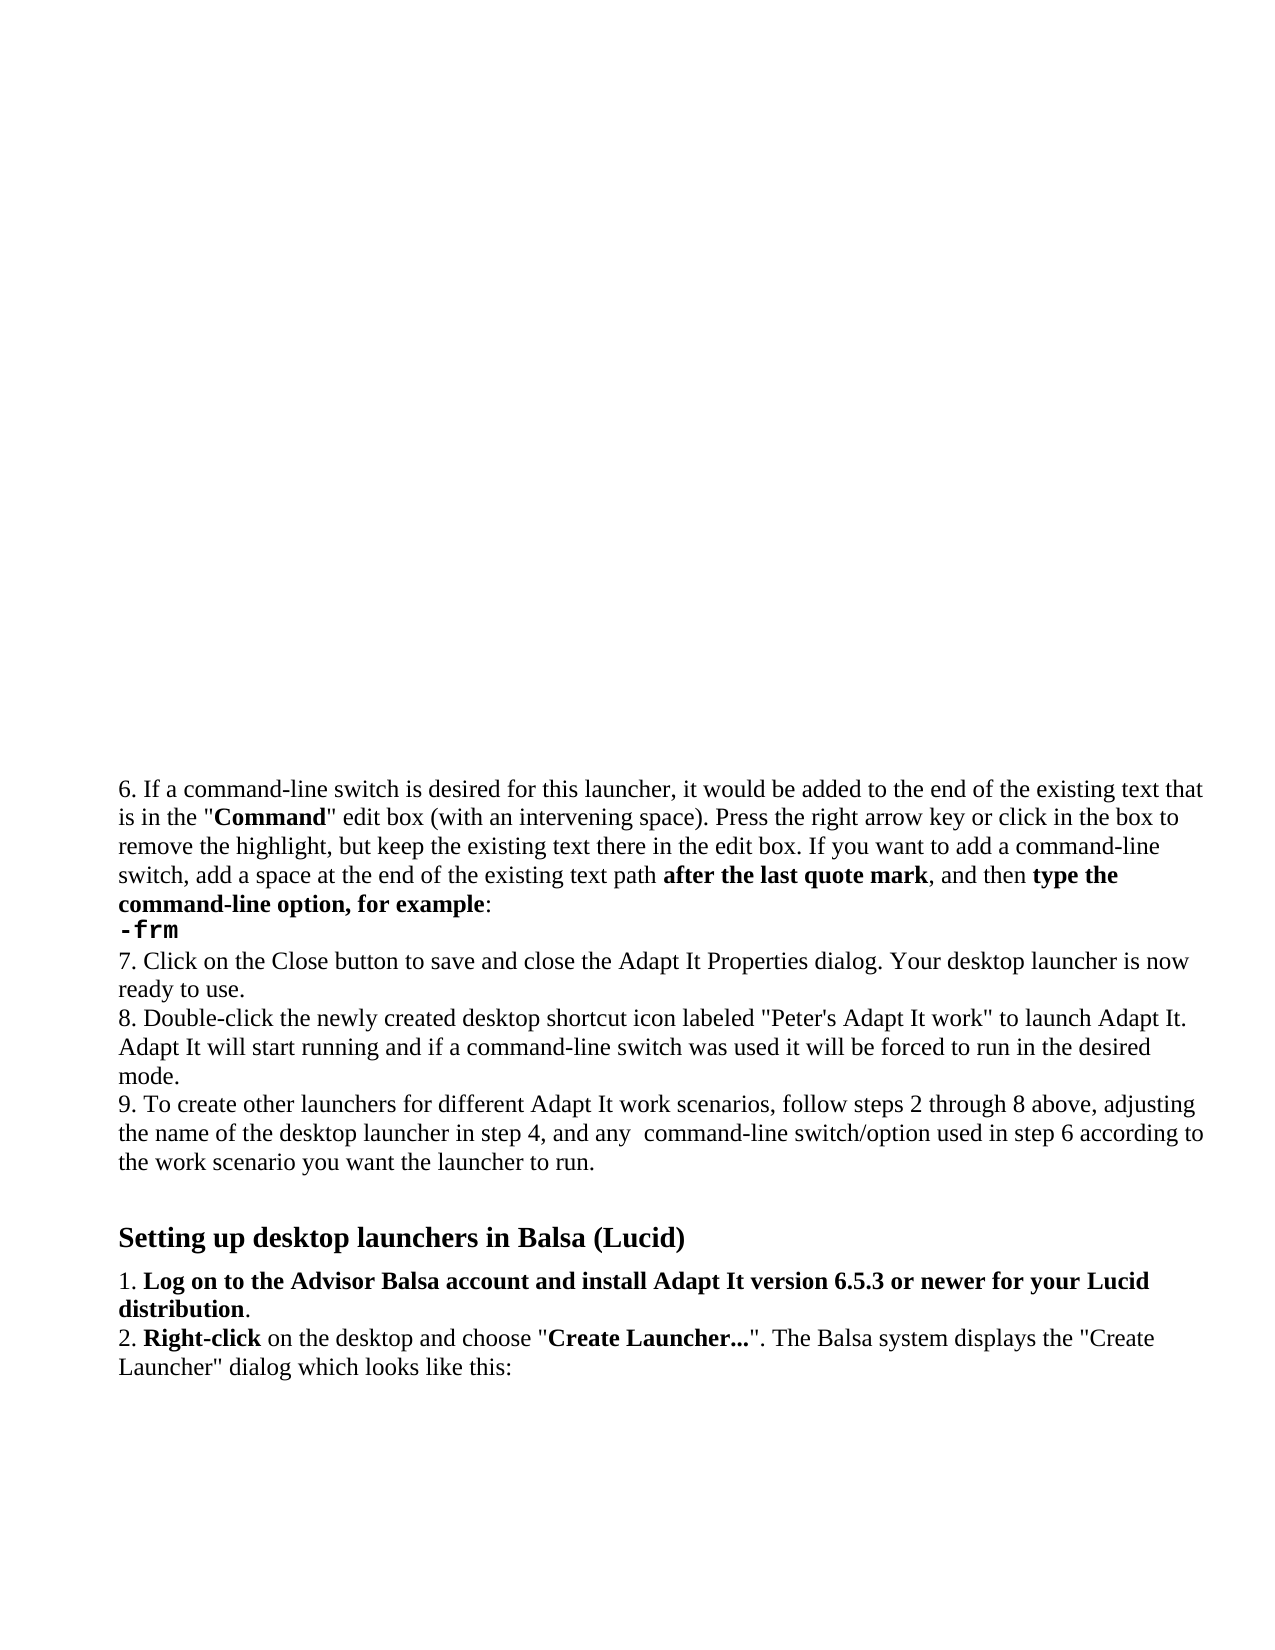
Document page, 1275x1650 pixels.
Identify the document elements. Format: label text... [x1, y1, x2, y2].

text 1. Log on to the Advisor Balsa account and install Adapt It version 6.5.3 or newer for your Lucid distribution. 2. Right-click on the desktop and choose "Create Launcher...". The Balsa system displays the "Create Launcher" dialog which looks like this: [118, 1266, 1216, 1381]
subtitle Setting up desktop launchers in Balsa (Lucid) [118, 1220, 1216, 1253]
text 6. If a command-line switch is desired for this launcher, it would be added to the end of the existing text that is in the "Command" edit box (with an intervening space). Press the right arrow key or click in the box to remove the highlight, but keep the existing text there in the edit box. If you want to add a command-line switch, add a space at the end of the existing text path after the last quote mark, and then type the command-line option, for example: -frm 7. Click on the Close button to save and close the Adapt It Properties dialog. Your desktop launcher is now ready to use. 8. Double-click the newly created desktop shortcut icon labeled "Peter's Adapt It work" to launch Adapt It. Adapt It will start running and if a command-line switch was used it will be forced to run in the desired mode. 9. To create other launchers for different Adapt It work scenarios, follow steps 2 through 8 above, adjusting the name of the desktop launcher in step 4, and any command-line switch/option used in step 6 according to the work scenario you want the launcher to run. [118, 774, 1216, 1176]
